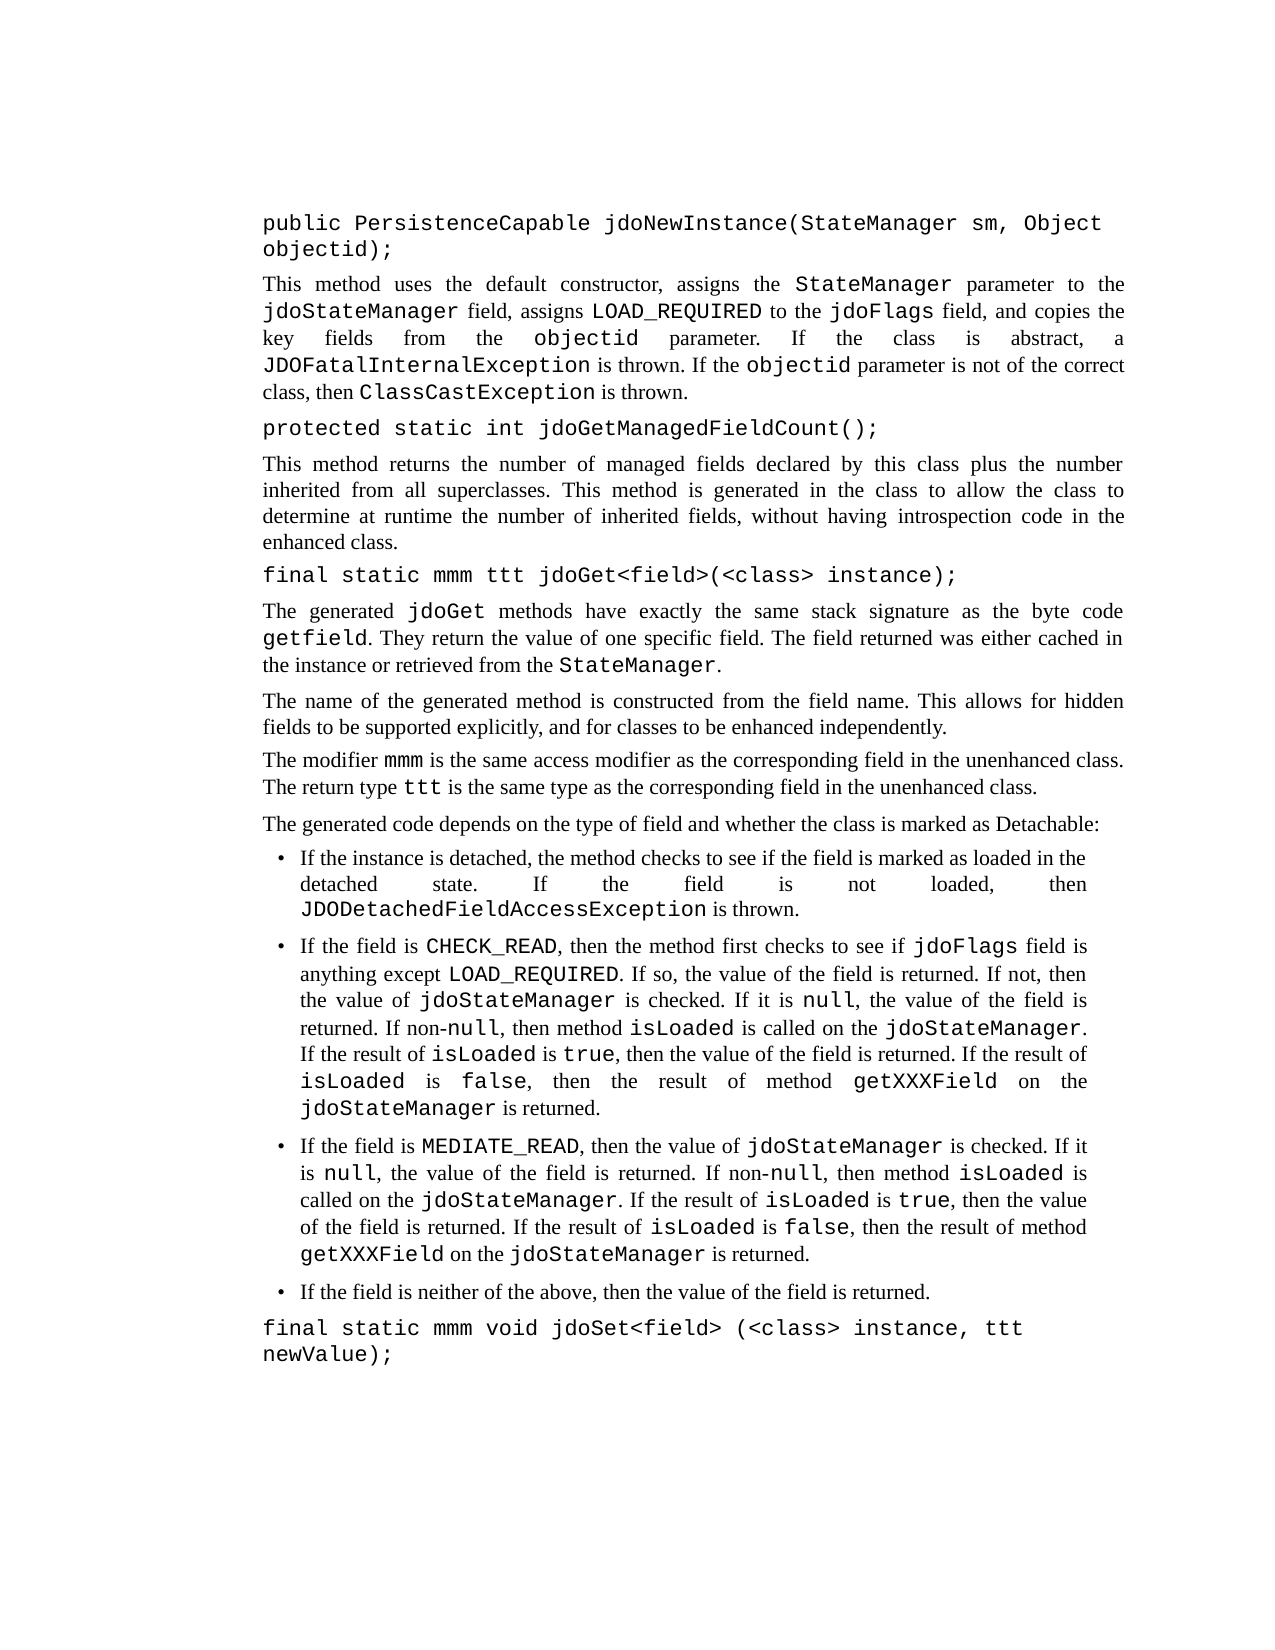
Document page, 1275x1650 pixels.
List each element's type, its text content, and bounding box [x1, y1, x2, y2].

text • If the instance is detached, the method checks to see if the field is marked as loaded in the detached state. If the field is not loaded, then JDODetachedFieldAccessException is thrown. [277, 844, 1087, 923]
text A20.15-16 [final static mmm ttt jdoGet<field>(<class> instance); [262, 562, 1125, 589]
text The name of the generated method is constructed from the field name. This allows for hidden fields to be supported explicitly, and for classes to be enhanced independently. [262, 687, 1125, 739]
text The modifier mmm is the same access modifier as the corresponding field in the unenhanced class. The return type ttt is the same type as the corresponding field in the unenhanced class. [262, 747, 1125, 801]
text • If the field is neither of the above, then the value of the field is returned.] [277, 1278, 1087, 1304]
text A20.15-17 [final static mmm void jdoSet<field> (<class> instance, ttt newValue); [262, 1314, 1125, 1368]
text This method returns the number of managed fields declared by this class plus the number inherited from all superclasses.] This method is generated in the class to allow the class to determine at runtime the number of inherited fields, without having introspection code in the enhanced class. [262, 450, 1125, 554]
text • If the field is CHECK_READ, then the method first checks to see if jdoFlags field is anything except LOAD_REQUIRED. If so, the value of the field is returned. If not, then the value of jdoStateManager is checked. If it is null, the value of the field is returned. If non-null, then method isLoaded is called on the jdoStateManager. If the result of isLoaded is true, then the value of the field is returned. If the result of isLoaded is false, then the result of method getXXXField on the jdoStateManager is returned. [277, 933, 1087, 1122]
text A20.15-15 [protected static int jdoGetManagedFieldCount(); [262, 414, 1125, 442]
text The generated code depends on the type of field and whether the class is marked as Detachable: [262, 810, 1125, 836]
text • If the field is MEDIATE_READ, then the value of jdoStateManager is checked. If it is null, the value of the field is returned. If non-null, then method isLoaded is called on the jdoStateManager. If the result of isLoaded is true, then the value of the field is returned. If the result of isLoaded is false, then the result of method getXXXField on the jdoStateManager is returned. [277, 1133, 1087, 1268]
text The generated jdoGet methods have exactly the same stack signature as the byte code getfield. They return the value of one specific field. The field returned was either cached in the instance or retrieved from the StateManager. [262, 598, 1125, 679]
text A20.15-14 [public PersistenceCapable jdoNewInstance(StateManager sm, Object objectid); [262, 210, 1125, 263]
text This method uses the default constructor, assigns the StateManager parameter to the jdoStateManager field, assigns LOAD_REQUIRED to the jdoFlags field, and copies the key fields from the objectid parameter. If the class is abstract, a JDOFatalInternalException is thrown. If the objectid parameter is not of the correct class, then ClassCastException is thrown.] [262, 271, 1125, 406]
